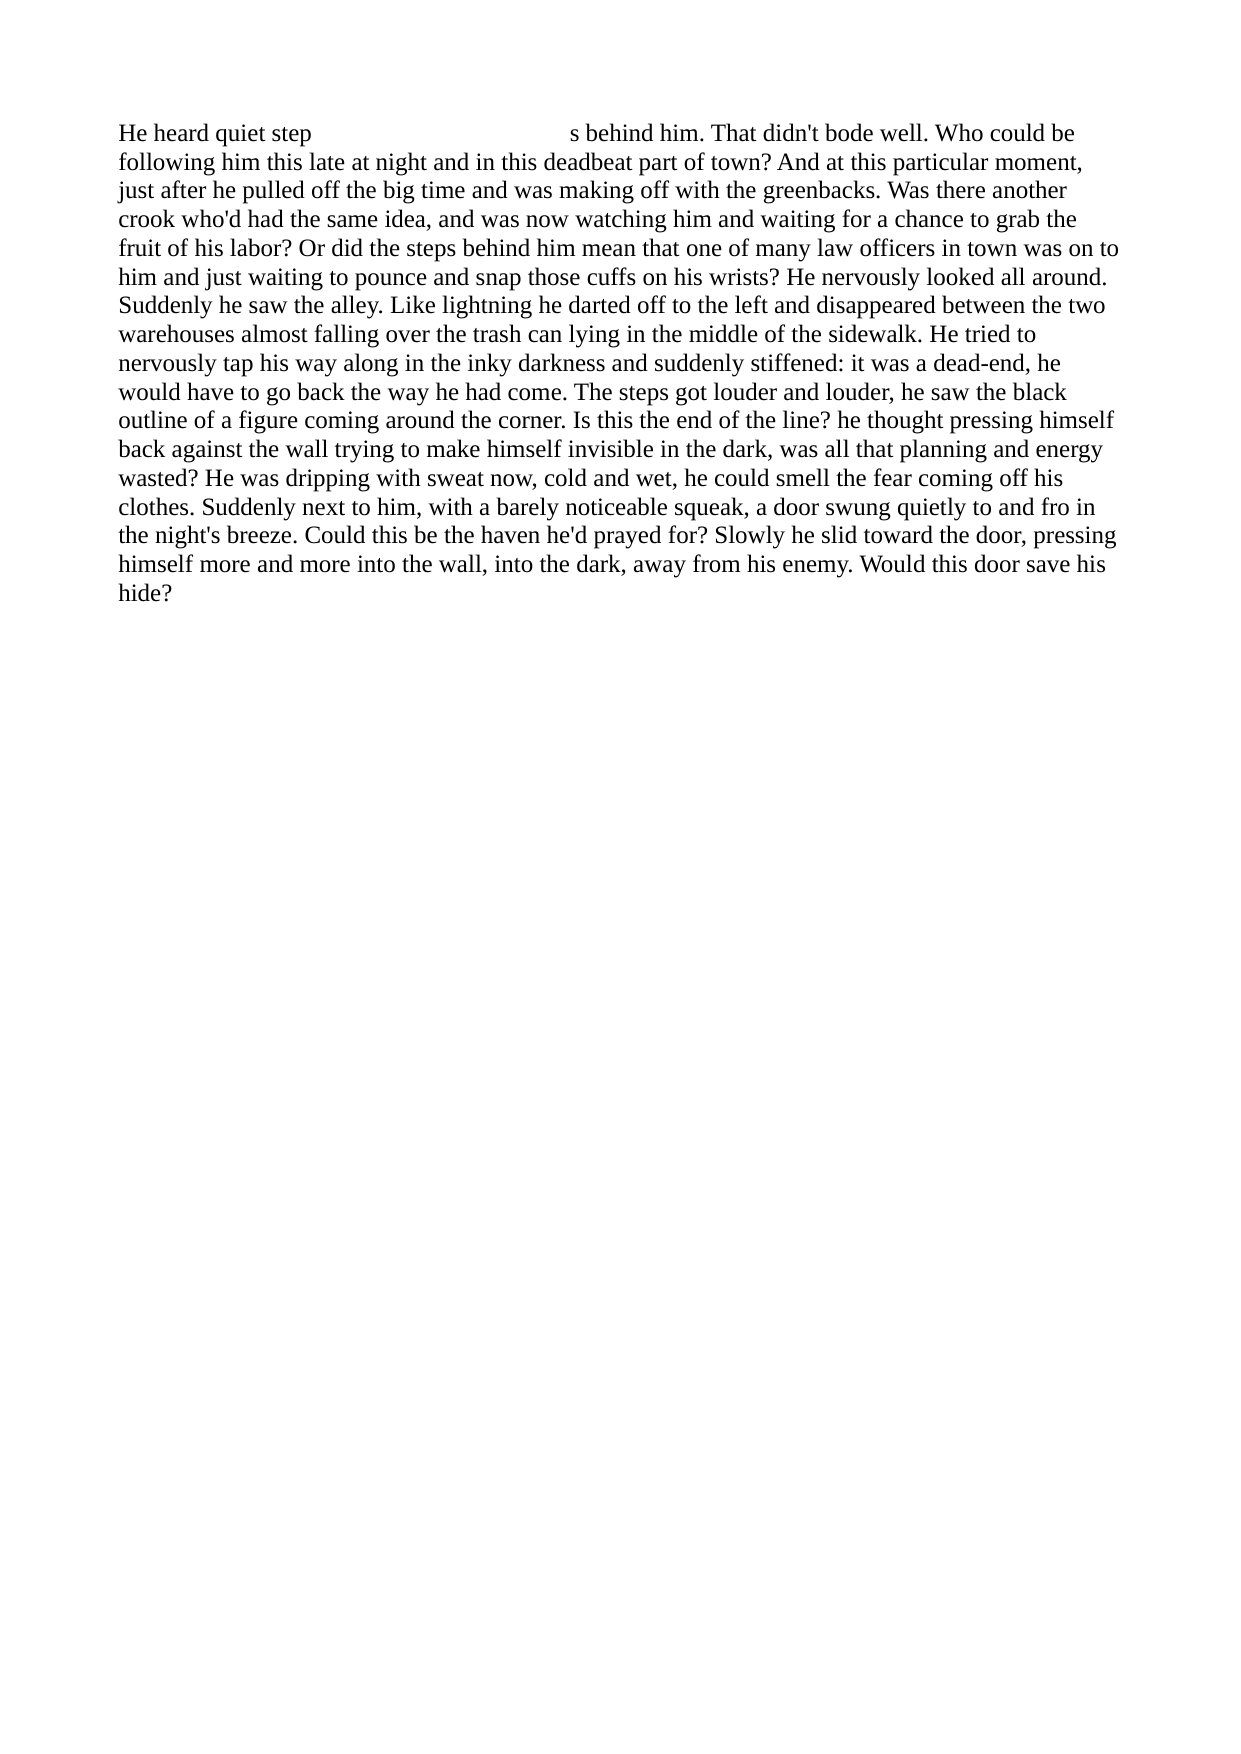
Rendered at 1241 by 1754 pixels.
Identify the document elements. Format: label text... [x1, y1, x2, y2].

text He heard quiet step s behind him. That didn't bode well. Who could be following him this late at night and in this deadbeat part of town? And at this particular moment, just after he pulled off the big time and was making off with the greenbacks. Was there another crook who'd had the same idea, and was now watching him and waiting for a chance to grab the fruit of his labor? Or did the steps behind him mean that one of many law officers in town was on to him and just waiting to pounce and snap those cuffs on his wrists? He nervously looked all around. Suddenly he saw the alley. Like lightning he darted off to the left and disappeared between the two warehouses almost falling over the trash can lying in the middle of the sidewalk. He tried to nervously tap his way along in the inky darkness and suddenly stiffened: it was a dead-end, he would have to go back the way he had come. The steps got louder and louder, he saw the black outline of a figure coming around the corner. Is this the end of the line? he thought pressing himself back against the wall trying to make himself invisible in the dark, was all that planning and energy wasted? He was dripping with sweat now, cold and wet, he could smell the fear coming off his clothes. Suddenly next to him, with a barely noticeable squeak, a door swung quietly to and fro in the night's breeze. Could this be the haven he'd prayed for? Slowly he slid toward the door, pressing himself more and more into the wall, into the dark, away from his enemy. Would this door save his hide? [118, 118, 1122, 607]
